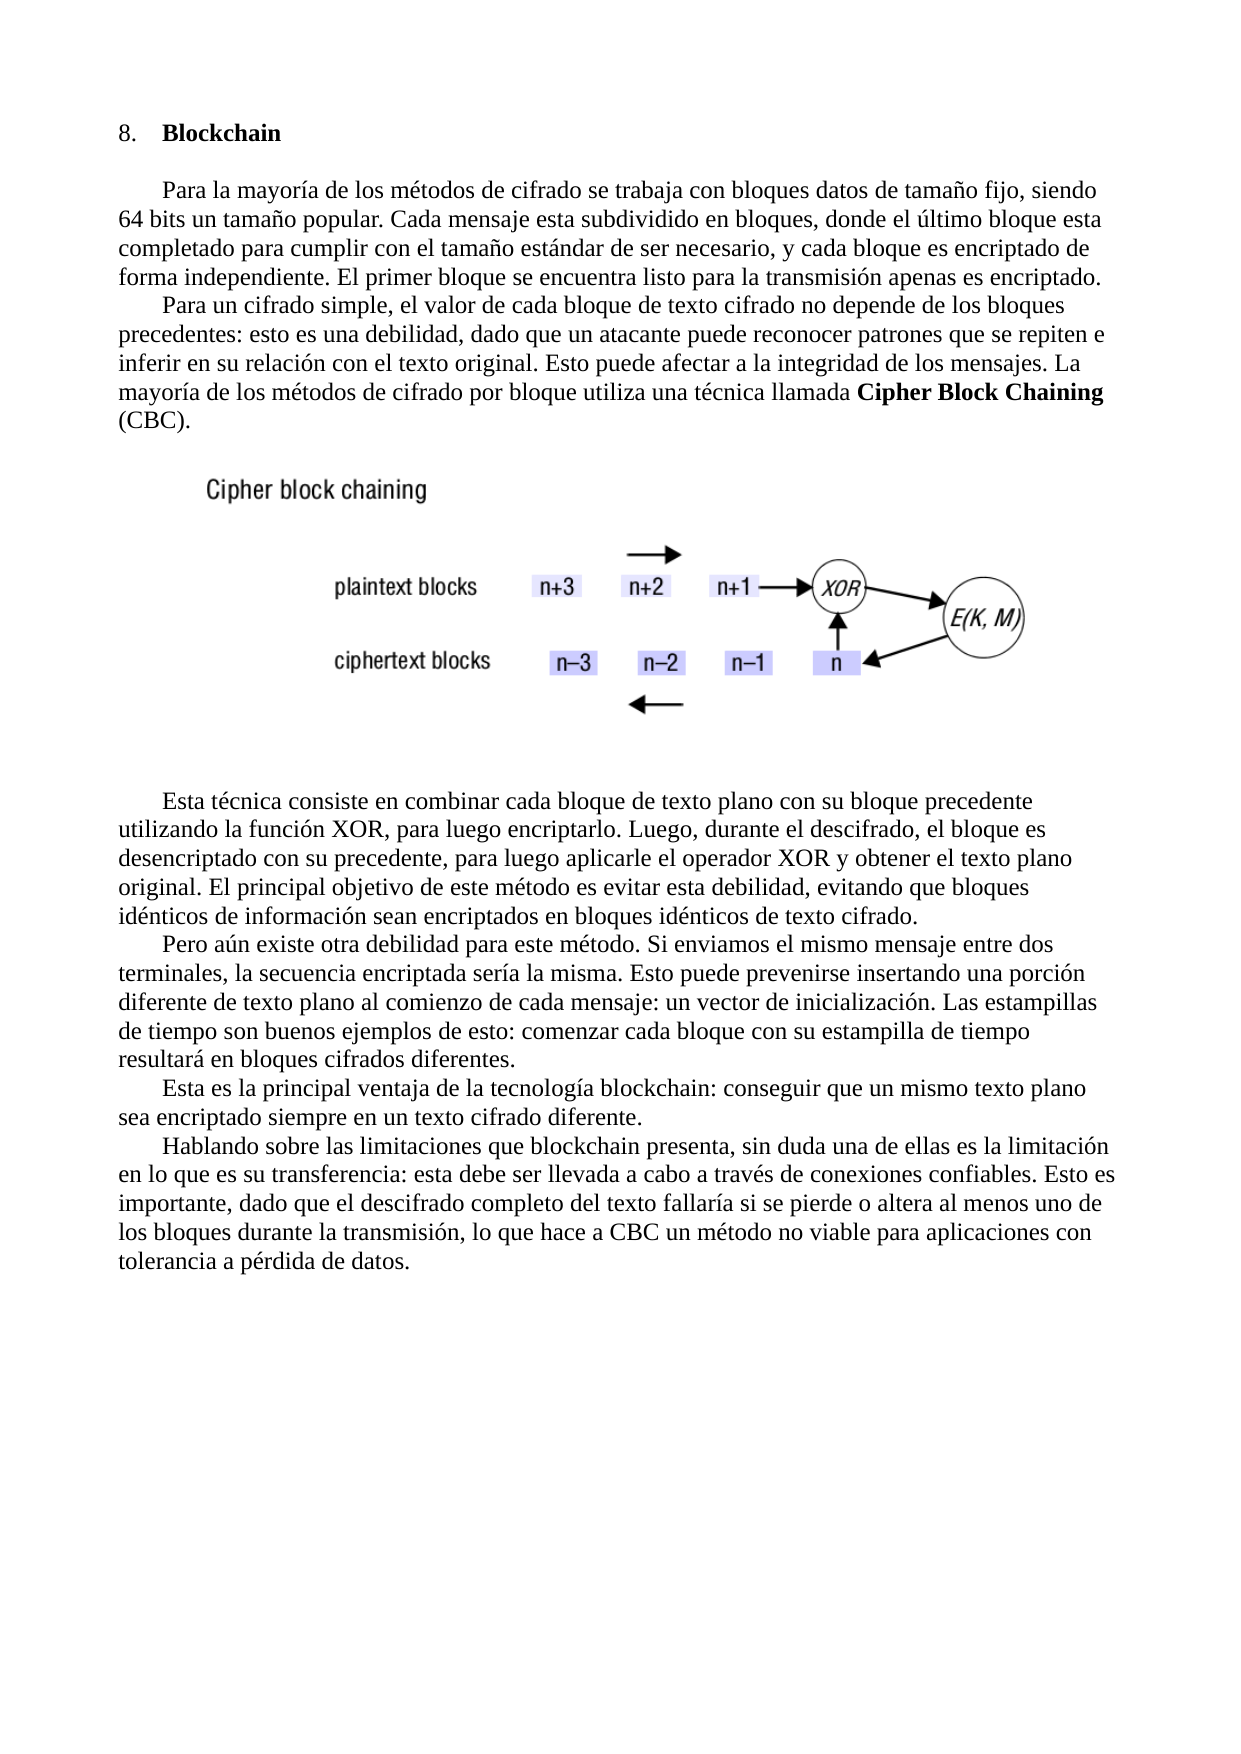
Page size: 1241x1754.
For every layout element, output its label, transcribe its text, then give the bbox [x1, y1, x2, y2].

text Para la mayoría de los métodos de cifrado se trabaja con bloques datos de tamaño fijo, siendo 64 bits un tamaño popular. Cada mensaje esta subdividido en bloques, donde el último bloque esta completado para cumplir con el tamaño estándar de ser necesario, y cada bloque es encriptado de forma independiente. El primer bloque se encuentra listo para la transmisión apenas es encriptado. [118, 176, 1122, 291]
text Hablando sobre las limitaciones que blockchain presenta, sin duda una de ellas es la limitación en lo que es su transferencia: esta debe ser llevada a cabo a través de conexiones confiables. Esto es importante, dado que el descifrado completo del texto fallaría si se pierde o altera al menos uno de los bloques durante la transmisión, lo que hace a CBC un método no viable para aplicaciones con tolerancia a pérdida de datos. [118, 1131, 1122, 1274]
text Pero aún existe otra debilidad para este método. Si enviamos el mismo mensaje entre dos terminales, la secuencia encriptada sería la misma. Esto puede prevenirse insertando una porción diferente de texto plano al comienzo de cada mensaje: un vector de inicialización. Las estampillas de tiempo son buenos ejemplos de esto: comenzar cada bloque con su estampilla de tiempo resultará en bloques cifrados diferentes. [118, 929, 1122, 1073]
text 8. Blockchain [118, 118, 1122, 147]
text Para un cifrado simple, el valor de cada bloque de texto cifrado no depende de los bloques precedentes: esto es una debilidad, dado que un atacante puede reconocer patrones que se repiten e inferir en su relación con el texto original. Esto puede afectar a la integridad de los mensajes. La mayoría de los métodos de cifrado por bloque utiliza una técnica llamada Cipher Block Chaining (CBC). [118, 291, 1122, 434]
text Esta técnica consiste en combinar cada bloque de texto plano con su bloque precedente utilizando la función XOR, para luego encriptarlo. Luego, durante el descifrado, el bloque es desencriptado con su precedente, para luego aplicarle el operador XOR y obtener el texto plano original. El principal objetivo de este método es evitar esta debilidad, evitando que bloques idénticos de información sean encriptados en bloques idénticos de texto cifrado. [118, 786, 1122, 929]
text Esta es la principal ventaja de la tecnología blockchain: conseguir que un mismo texto plano sea encriptado siempre en un texto cifrado diferente. [118, 1073, 1122, 1131]
picture [196, 463, 1044, 729]
